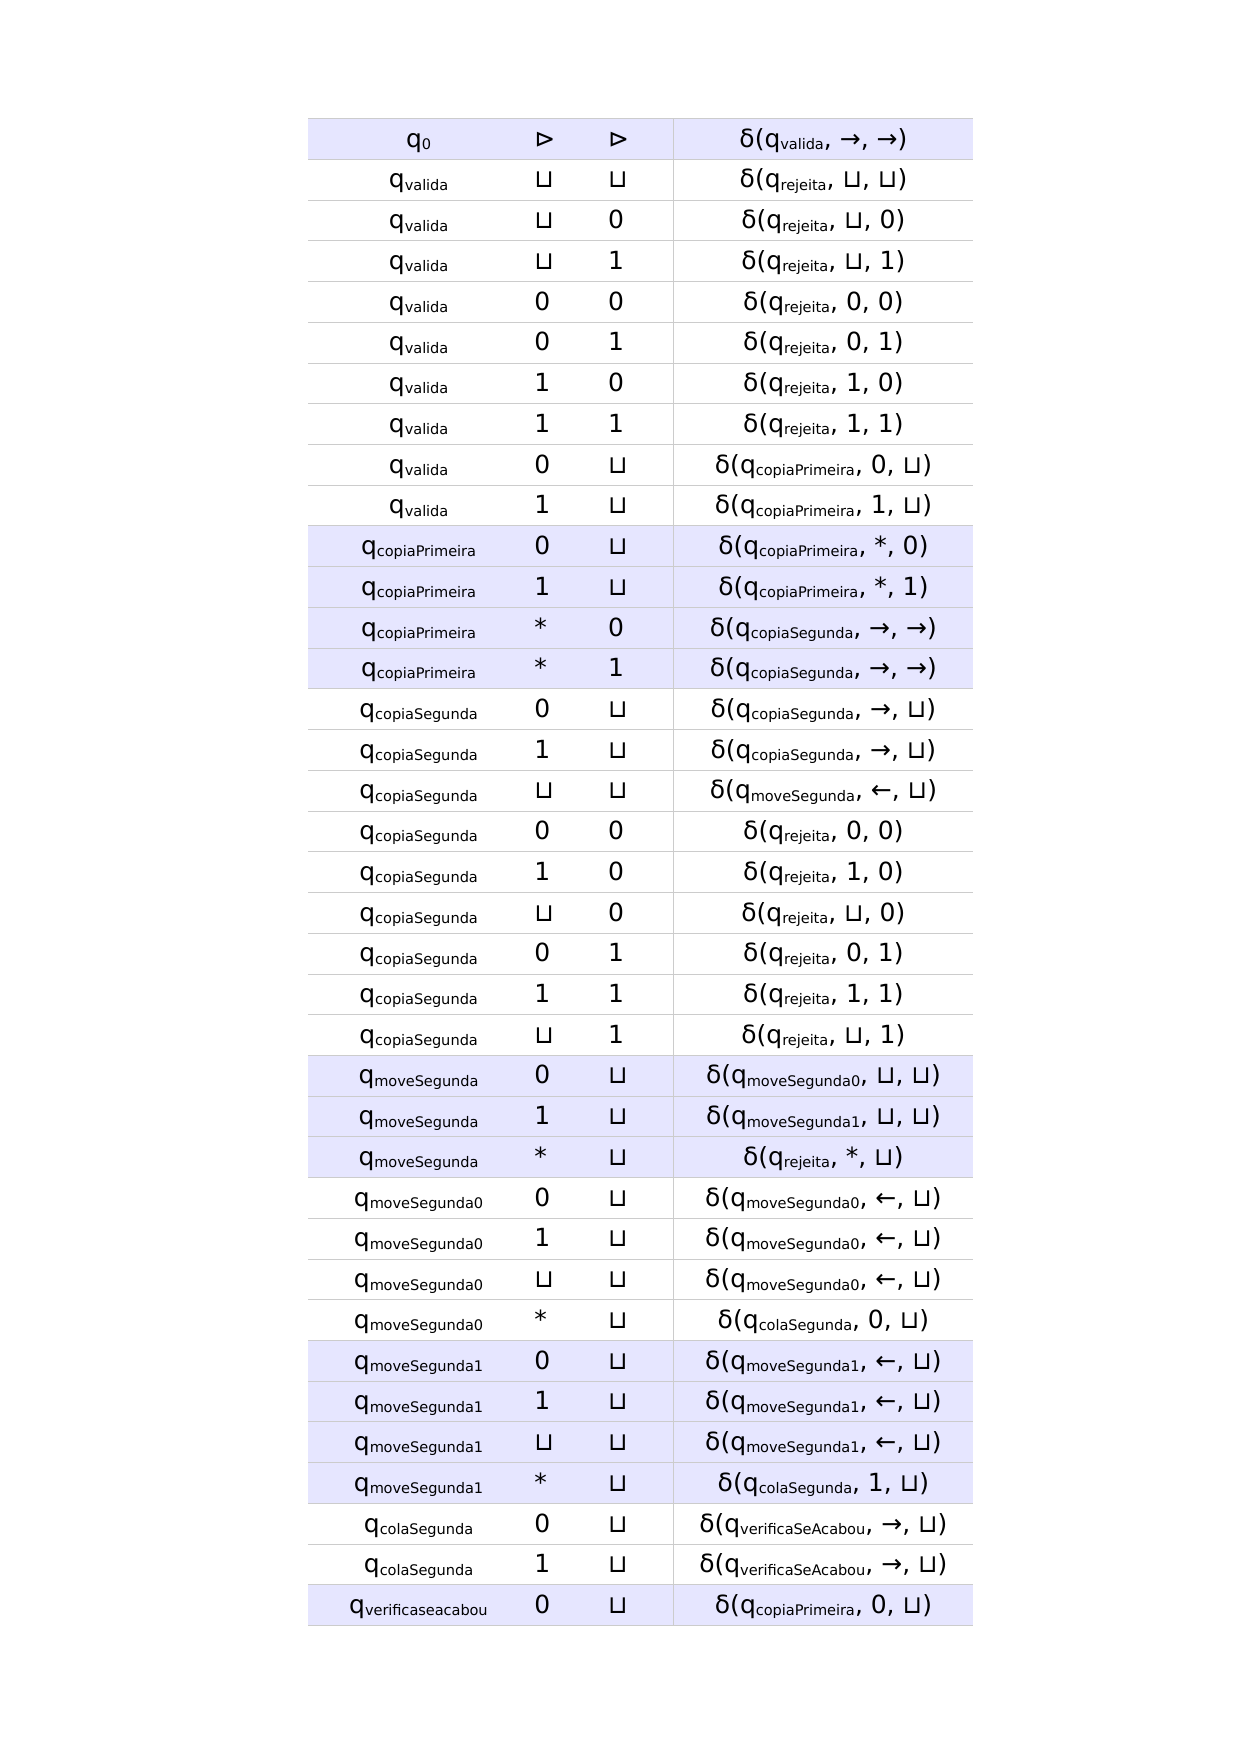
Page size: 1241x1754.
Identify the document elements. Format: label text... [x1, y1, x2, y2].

table_cell 0 [528, 1504, 602, 1544]
table_cell δ(qrejeita, 1, 1) [674, 975, 973, 1014]
table_cell * [528, 1300, 602, 1340]
table_cell 1 [528, 404, 602, 444]
table_cell qcopiaPrimeira [308, 608, 528, 648]
table_cell δ(qcopiaPrimeira, 1, ⊔) [674, 486, 973, 525]
table_cell 0 [528, 1178, 602, 1218]
table_cell δ(qcolaSegunda, 1, ⊔) [674, 1463, 973, 1503]
table_cell 1 [528, 567, 602, 607]
table_cell ⊔ [528, 201, 602, 240]
table_cell ⊔ [602, 526, 673, 566]
table_cell qmoveSegunda [308, 1137, 528, 1177]
table_cell 0 [528, 282, 602, 322]
table_cell 0 [528, 689, 602, 729]
table_cell qcolaSegunda [308, 1504, 528, 1544]
table_cell qvalida [308, 323, 528, 362]
table_cell ⊔ [602, 1341, 673, 1381]
table_cell 0 [528, 934, 602, 973]
table_cell qmoveSegunda0 [308, 1300, 528, 1340]
table_cell qmoveSegunda0 [308, 1178, 528, 1218]
table_cell δ(qrejeita, *, ⊔) [674, 1137, 973, 1177]
table_cell δ(qmoveSegunda1, ⊔, ⊔) [674, 1097, 973, 1136]
table_cell qcopiaSegunda [308, 852, 528, 892]
table_cell δ(qrejeita, 1, 1) [674, 404, 973, 444]
table_cell δ(qrejeita, 0, 1) [674, 934, 973, 973]
table_cell δ(qrejeita, ⊔, 1) [674, 241, 973, 281]
table_cell δ(qrejeita, ⊔, ⊔) [674, 160, 973, 199]
table_cell 0 [602, 201, 673, 240]
table_cell δ(qcopiaPrimeira, 0, ⊔) [674, 445, 973, 485]
table_cell δ(qmoveSegunda0, ←, ⊔) [674, 1178, 973, 1218]
table_cell 1 [602, 975, 673, 1014]
table_cell qmoveSegunda1 [308, 1463, 528, 1503]
table_cell qmoveSegunda [308, 1097, 528, 1136]
table_cell qmoveSegunda1 [308, 1382, 528, 1421]
table_cell δ(qrejeita, 0, 0) [674, 282, 973, 322]
table_cell qvalida [308, 404, 528, 444]
table_cell 0 [528, 1056, 602, 1096]
table_cell qcopiaSegunda [308, 689, 528, 729]
table_cell 0 [528, 445, 602, 485]
table_cell 0 [528, 1585, 602, 1625]
table_cell ⊔ [602, 445, 673, 485]
table_cell ⊔ [528, 1422, 602, 1462]
table_cell qvalida [308, 160, 528, 199]
table_cell ⊔ [528, 771, 602, 811]
table_cell ⊔ [602, 1178, 673, 1218]
table_cell 1 [602, 934, 673, 973]
table_cell ⊔ [602, 567, 673, 607]
table_cell qcopiaSegunda [308, 975, 528, 1014]
table_cell ⊔ [602, 1260, 673, 1299]
table_cell qmoveSegunda0 [308, 1219, 528, 1258]
table_cell δ(qverificaSeAcabou, →, ⊔) [674, 1504, 973, 1544]
table_cell 0 [528, 1341, 602, 1381]
table_cell qcopiaSegunda [308, 812, 528, 851]
table_cell qvalida [308, 364, 528, 403]
table_cell qcolaSegunda [308, 1545, 528, 1584]
table_cell δ(qcolaSegunda, 0, ⊔) [674, 1300, 973, 1340]
table_cell * [528, 1137, 602, 1177]
table_cell qvalida [308, 486, 528, 525]
table_cell 1 [602, 241, 673, 281]
table_cell 1 [528, 1097, 602, 1136]
table_cell δ(qcopiaPrimeira, 0, ⊔) [674, 1585, 973, 1625]
table_cell * [528, 649, 602, 688]
table_cell ⊔ [602, 486, 673, 525]
table_cell ⊔ [528, 893, 602, 933]
table_cell 1 [528, 852, 602, 892]
table_cell δ(qmoveSegunda0, ←, ⊔) [674, 1219, 973, 1258]
table_header ⊳ [528, 119, 602, 159]
table_header δ(qvalida, →, →) [674, 119, 973, 159]
table_cell qvalida [308, 201, 528, 240]
table_cell 0 [602, 852, 673, 892]
table_cell * [528, 1463, 602, 1503]
table_cell 0 [602, 893, 673, 933]
table_cell δ(qrejeita, 1, 0) [674, 852, 973, 892]
table_cell 1 [528, 1382, 602, 1421]
table_cell qcopiaSegunda [308, 893, 528, 933]
table_cell 1 [528, 486, 602, 525]
table_cell δ(qrejeita, ⊔, 1) [674, 1015, 973, 1055]
table_cell ⊔ [602, 1463, 673, 1503]
table_cell qvalida [308, 445, 528, 485]
table_cell qverificaseacabou [308, 1585, 528, 1625]
table_cell qmoveSegunda0 [308, 1260, 528, 1299]
table_header q0 [308, 119, 528, 159]
table_cell δ(qcopiaSegunda, →, ⊔) [674, 689, 973, 729]
table_cell ⊔ [602, 1300, 673, 1340]
table_cell ⊔ [602, 1056, 673, 1096]
table_cell qcopiaSegunda [308, 771, 528, 811]
table_cell 1 [528, 1219, 602, 1258]
table_cell qcopiaSegunda [308, 1015, 528, 1055]
table_cell 0 [602, 608, 673, 648]
table_cell 1 [602, 323, 673, 362]
table_cell qmoveSegunda [308, 1056, 528, 1096]
table_cell δ(qcopiaPrimeira, *, 1) [674, 567, 973, 607]
table_cell ⊔ [602, 1219, 673, 1258]
table_cell 0 [602, 282, 673, 322]
table_cell ⊔ [602, 689, 673, 729]
table_cell δ(qrejeita, 0, 0) [674, 812, 973, 851]
table_cell δ(qrejeita, 1, 0) [674, 364, 973, 403]
table_cell 1 [602, 404, 673, 444]
table_cell qvalida [308, 241, 528, 281]
table_cell qvalida [308, 282, 528, 322]
table_cell δ(qmoveSegunda1, ←, ⊔) [674, 1422, 973, 1462]
table_cell ⊔ [602, 730, 673, 770]
table_cell δ(qmoveSegunda1, ←, ⊔) [674, 1341, 973, 1381]
table_cell δ(qmoveSegunda1, ←, ⊔) [674, 1382, 973, 1421]
table_cell δ(qcopiaSegunda, →, ⊔) [674, 730, 973, 770]
table_cell δ(qverificaSeAcabou, →, ⊔) [674, 1545, 973, 1584]
table_cell ⊔ [602, 160, 673, 199]
table_cell 0 [602, 364, 673, 403]
table_cell qcopiaSegunda [308, 730, 528, 770]
table_cell δ(qcopiaSegunda, →, →) [674, 608, 973, 648]
table_cell ⊔ [602, 1545, 673, 1584]
table_cell δ(qrejeita, ⊔, 0) [674, 893, 973, 933]
table_cell 0 [528, 526, 602, 566]
table_cell 1 [602, 1015, 673, 1055]
table_cell δ(qrejeita, 0, 1) [674, 323, 973, 362]
table_cell 1 [602, 649, 673, 688]
table_cell δ(qcopiaPrimeira, *, 0) [674, 526, 973, 566]
table_cell qcopiaPrimeira [308, 649, 528, 688]
table_cell δ(qmoveSegunda0, ⊔, ⊔) [674, 1056, 973, 1096]
table_cell qmoveSegunda1 [308, 1422, 528, 1462]
table_cell 0 [528, 323, 602, 362]
table_cell qcopiaSegunda [308, 934, 528, 973]
table_cell ⊔ [528, 241, 602, 281]
table_cell qcopiaPrimeira [308, 567, 528, 607]
table_cell ⊔ [602, 771, 673, 811]
table_cell 1 [528, 730, 602, 770]
table_cell ⊔ [602, 1585, 673, 1625]
table_cell * [528, 608, 602, 648]
table_cell ⊔ [602, 1137, 673, 1177]
table_cell δ(qrejeita, ⊔, 0) [674, 201, 973, 240]
table_cell 1 [528, 364, 602, 403]
table_cell 0 [602, 812, 673, 851]
table_cell ⊔ [602, 1504, 673, 1544]
table_cell qmoveSegunda1 [308, 1341, 528, 1381]
table_cell 1 [528, 1545, 602, 1584]
table_cell δ(qmoveSegunda, ←, ⊔) [674, 771, 973, 811]
table_cell δ(qmoveSegunda0, ←, ⊔) [674, 1260, 973, 1299]
table_header ⊳ [602, 119, 673, 159]
table_cell ⊔ [602, 1422, 673, 1462]
table_cell ⊔ [528, 1260, 602, 1299]
table_cell 0 [528, 812, 602, 851]
table_cell δ(qcopiaSegunda, →, →) [674, 649, 973, 688]
table_cell ⊔ [602, 1097, 673, 1136]
table_cell ⊔ [602, 1382, 673, 1421]
table_cell qcopiaPrimeira [308, 526, 528, 566]
table_cell ⊔ [528, 160, 602, 199]
table_cell 1 [528, 975, 602, 1014]
table_cell ⊔ [528, 1015, 602, 1055]
